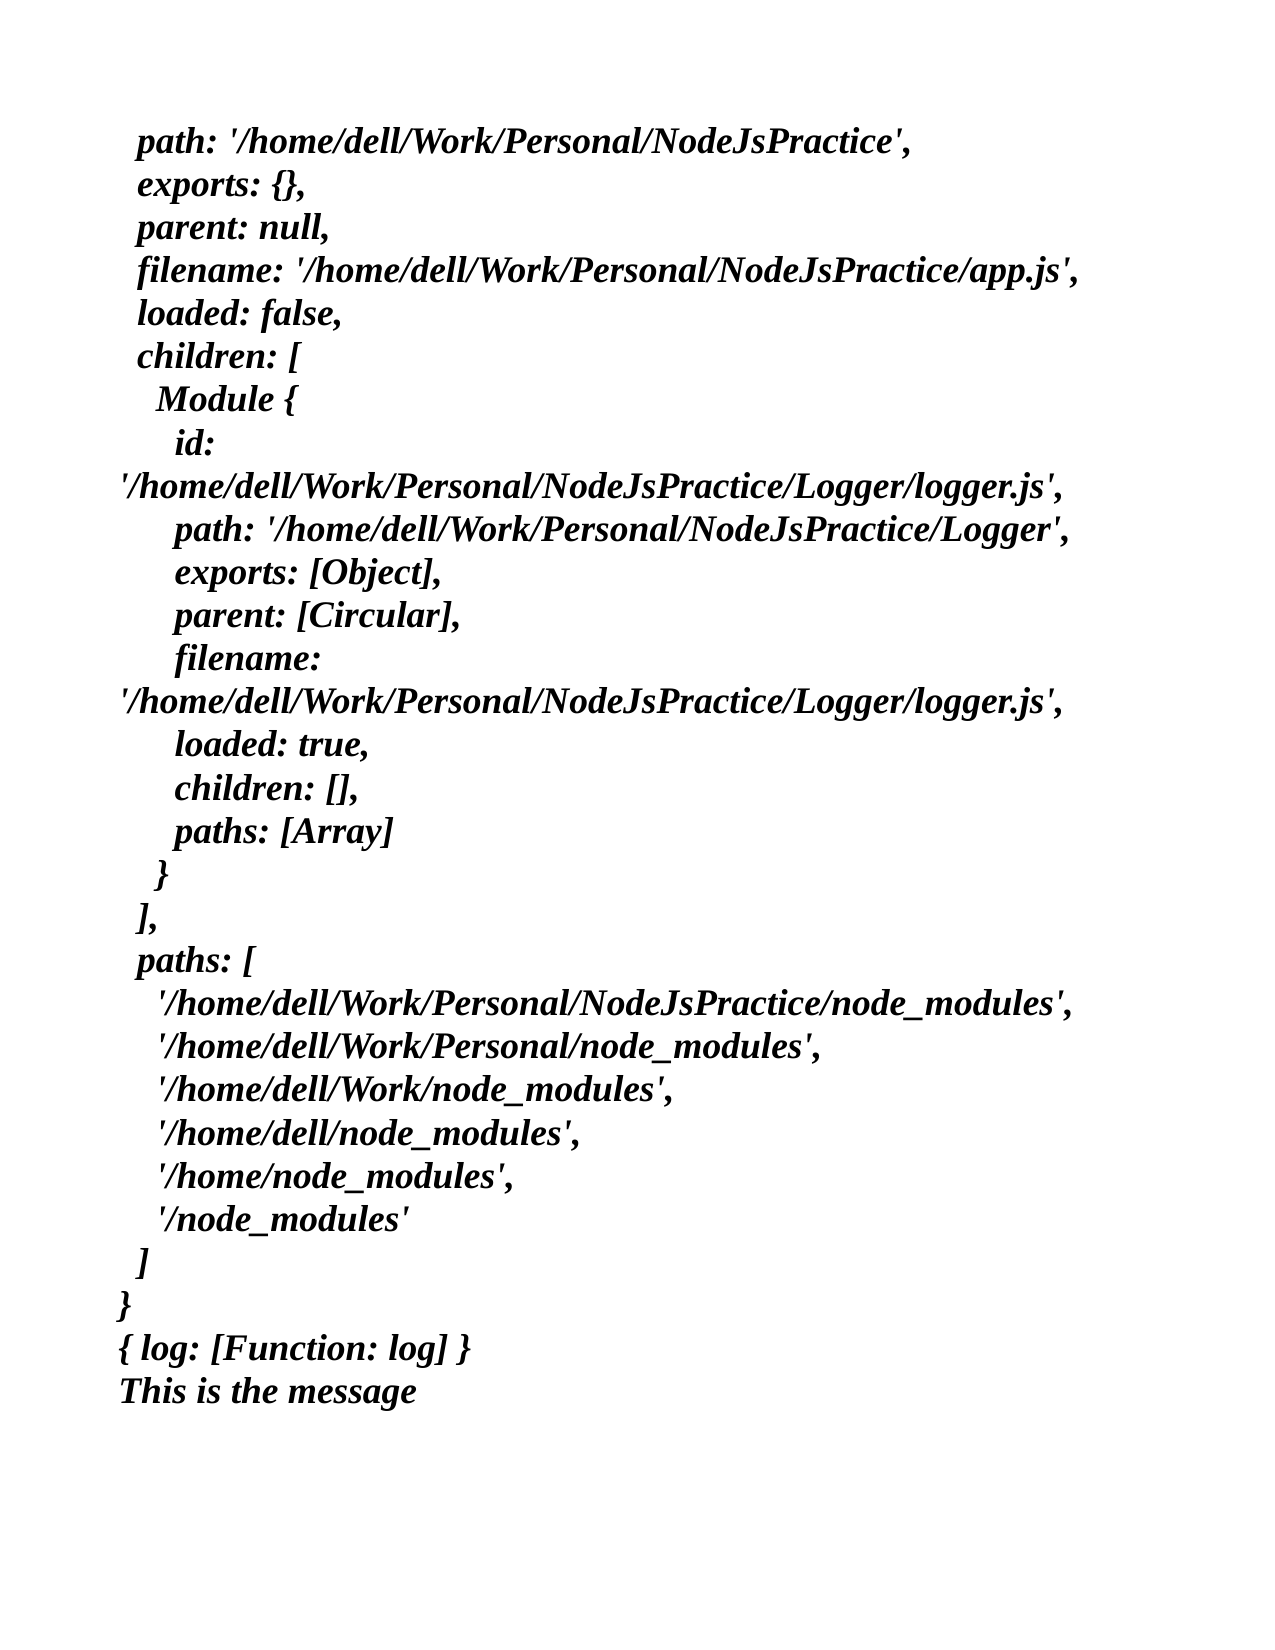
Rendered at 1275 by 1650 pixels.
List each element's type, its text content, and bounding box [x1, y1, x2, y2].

text paths: [Array] [118, 808, 1157, 851]
text parent: null, [118, 204, 1157, 247]
text filename: '/home/dell/Work/Personal/NodeJsPractice/Logger/logger.js', [118, 636, 1157, 722]
text } [118, 1282, 1157, 1326]
text '/node_modules' [118, 1196, 1157, 1239]
text loaded: true, [118, 722, 1157, 765]
text ] [118, 1239, 1157, 1282]
text children: [], [118, 765, 1157, 808]
text loaded: false, [118, 291, 1157, 334]
text { log: [Function: log] } [118, 1326, 1157, 1369]
text filename: '/home/dell/Work/Personal/NodeJsPractice/app.js', [118, 247, 1157, 291]
text ], [118, 894, 1157, 937]
text '/home/dell/Work/Personal/NodeJsPractice/node_modules', [118, 981, 1157, 1024]
text path: '/home/dell/Work/Personal/NodeJsPractice', [118, 118, 1157, 161]
text } [118, 851, 1157, 894]
text This is the message [118, 1369, 1157, 1412]
text path: '/home/dell/Work/Personal/NodeJsPractice/Logger', [118, 506, 1157, 549]
text exports: {}, [118, 161, 1157, 204]
text '/home/dell/node_modules', [118, 1110, 1157, 1153]
text exports: [Object], [118, 549, 1157, 592]
text paths: [ [118, 937, 1157, 981]
text '/home/node_modules', [118, 1153, 1157, 1196]
text parent: [Circular], [118, 592, 1157, 636]
text '/home/dell/Work/node_modules', [118, 1067, 1157, 1110]
text Module { [118, 377, 1157, 420]
text children: [ [118, 334, 1157, 377]
text '/home/dell/Work/Personal/node_modules', [118, 1024, 1157, 1067]
text id: '/home/dell/Work/Personal/NodeJsPractice/Logger/logger.js', [118, 420, 1157, 506]
